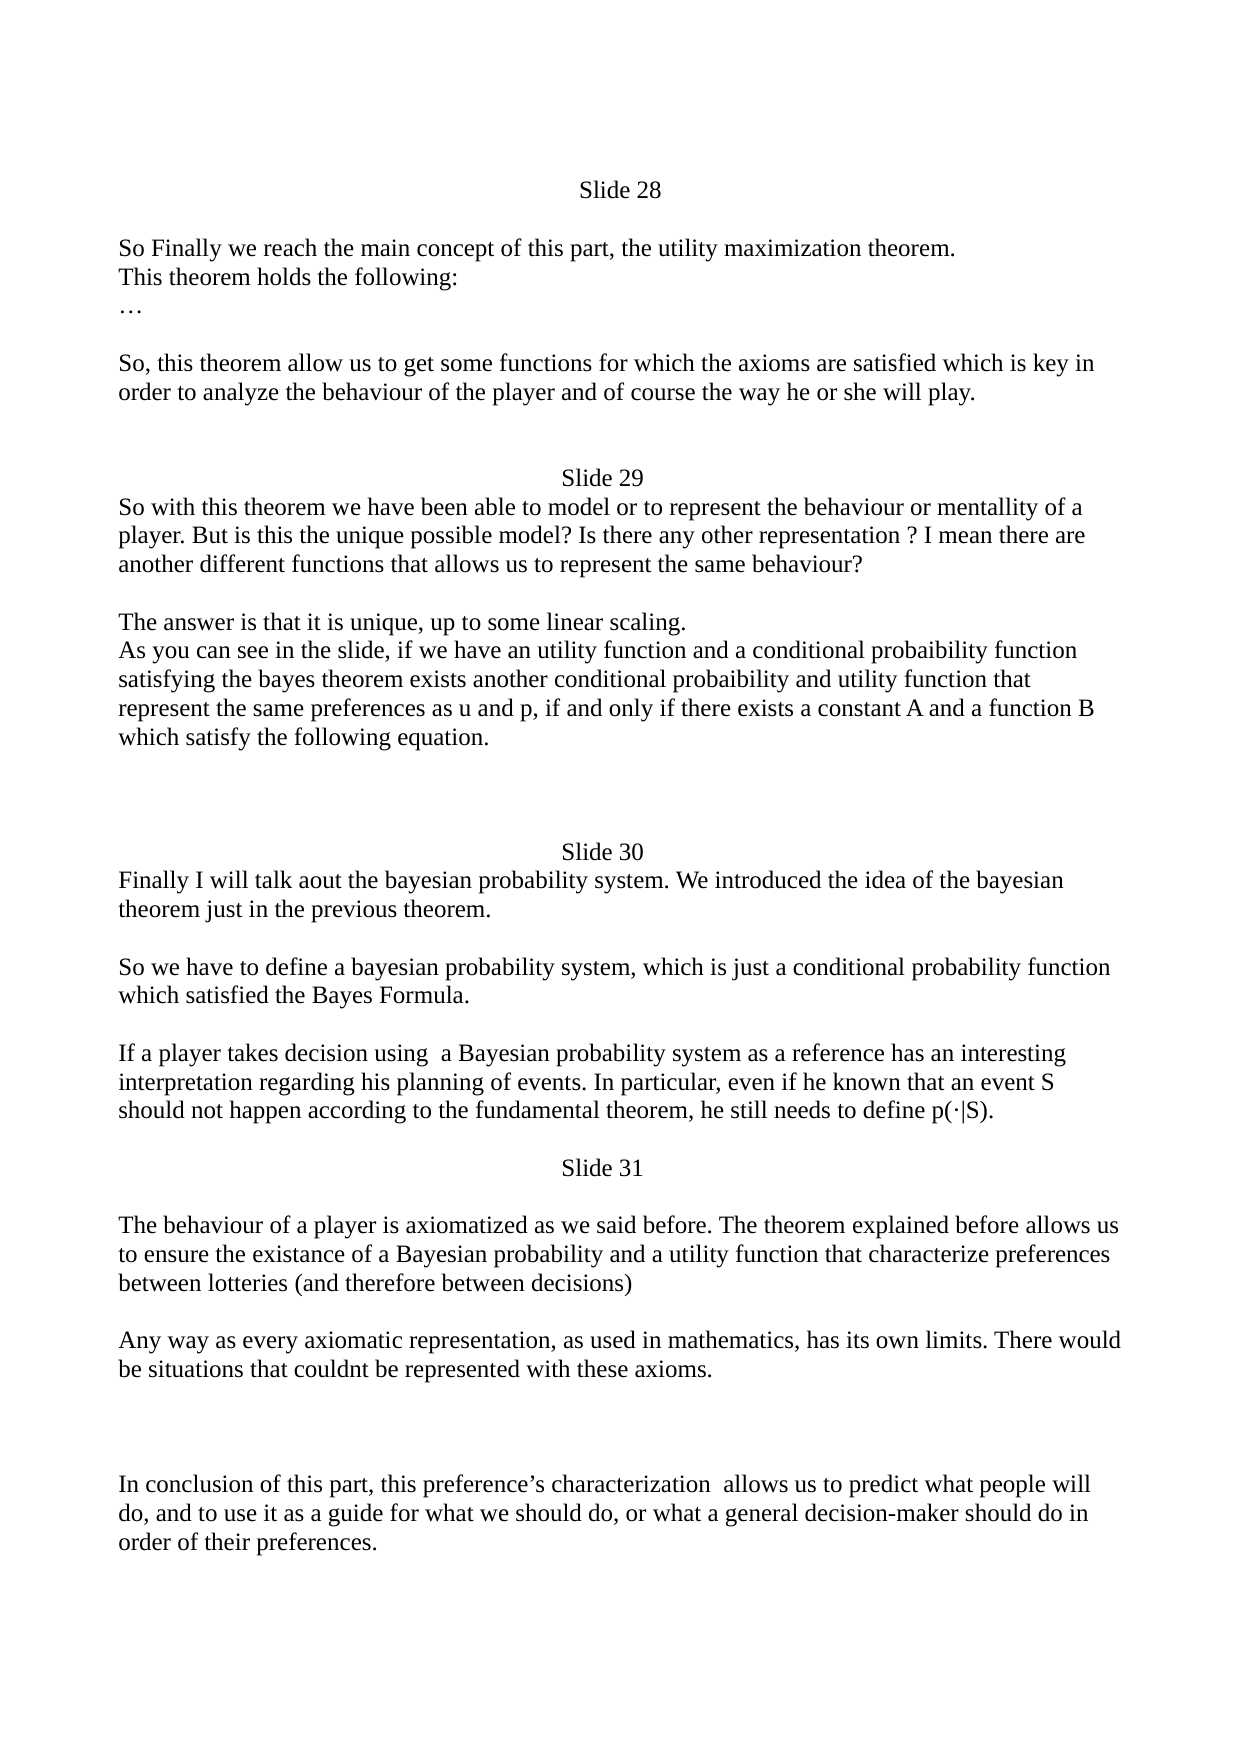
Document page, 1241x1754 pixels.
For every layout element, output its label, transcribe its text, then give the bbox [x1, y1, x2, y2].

text As you can see in the slide, if we have an utility function and a conditional probaibility function satisfying the bayes theorem exists another conditional probaibility and utility function that represent the same preferences as u and p, if and only if there exists a constant A and a function B which satisfy the following equation. [118, 636, 1122, 751]
text Slide 31 [118, 1153, 1122, 1182]
text This theorem holds the following: [118, 262, 1122, 291]
text The answer is that it is unique, up to some linear scaling. [118, 607, 1122, 636]
text Slide 30 [118, 837, 1122, 866]
text So with this theorem we have been able to model or to represent the behaviour or mentallity of a player. But is this the unique possible model? Is there any other representation ? I mean there are another different functions that allows us to represent the same behaviour? [118, 492, 1122, 578]
text The behaviour of a player is axiomatized as we said before. The theorem explained before allows us to ensure the existance of a Bayesian probability and a utility function that characterize preferences between lotteries (and therefore between decisions) [118, 1211, 1122, 1297]
text So we have to define a bayesian probability system, which is just a conditional probability function which satisfied the Bayes Formula. [118, 952, 1122, 1009]
text Slide 29 [118, 463, 1122, 492]
text In conclusion of this part, this preference’s characterization allows us to predict what people will do, and to use it as a guide for what we should do, or what a general decision-maker should do in order of their preferences. [118, 1469, 1122, 1556]
text Finally I will talk aout the bayesian probability system. We introduced the idea of the bayesian theorem just in the previous theorem. [118, 866, 1122, 923]
text If a player takes decision using a Bayesian probability system as a reference has an interesting interpretation regarding his planning of events. In particular, even if he known that an event S should not happen according to the fundamental theorem, he still needs to define p(·|S). [118, 1038, 1122, 1124]
text So, this theorem allow us to get some functions for which the axioms are satisfied which is key in order to analyze the behaviour of the player and of course the way he or she will play. [118, 348, 1122, 406]
text Slide 28 [118, 176, 1122, 204]
text … [118, 291, 1122, 319]
text So Finally we reach the main concept of this part, the utility maximization theorem. [118, 233, 1122, 262]
text Any way as every axiomatic representation, as used in mathematics, has its own limits. There would be situations that couldnt be represented with these axioms. [118, 1326, 1122, 1383]
